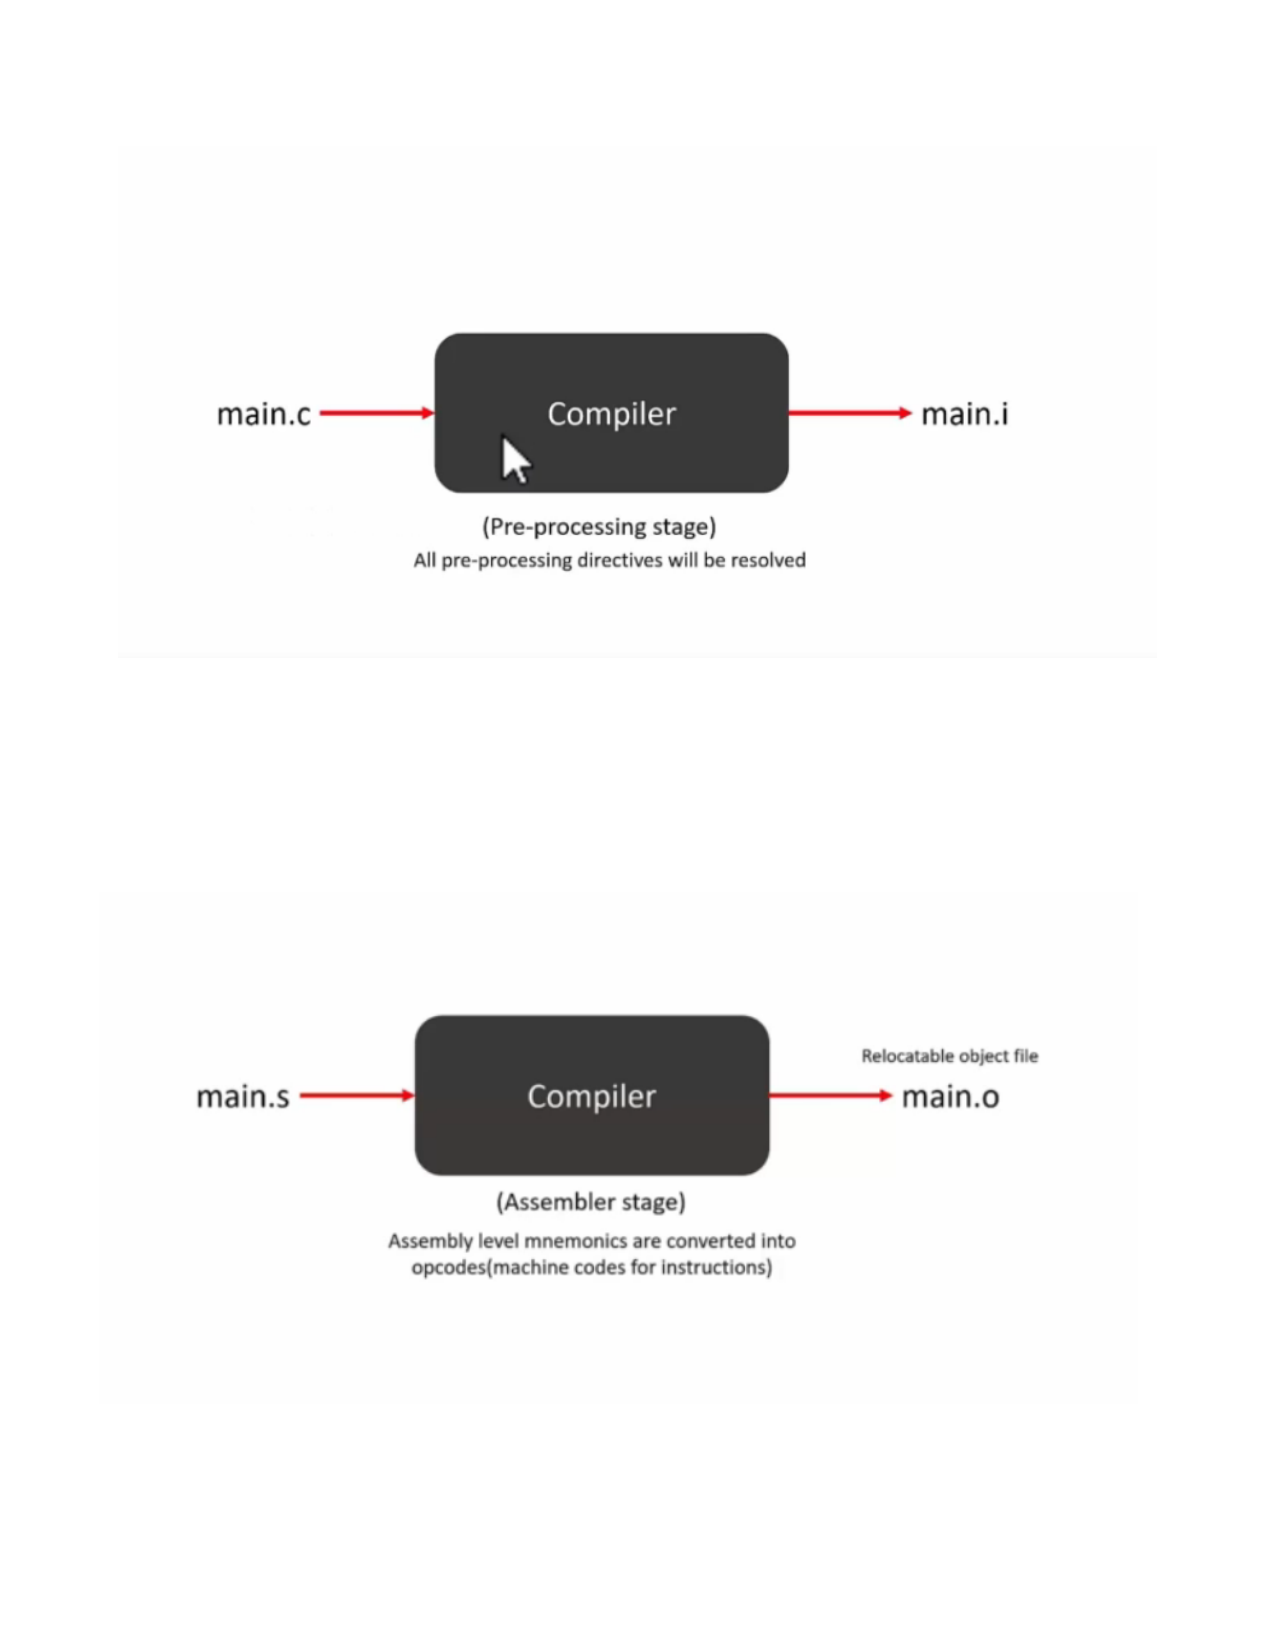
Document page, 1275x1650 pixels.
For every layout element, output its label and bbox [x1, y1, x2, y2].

picture [99, 892, 1139, 1404]
picture [118, 146, 1157, 658]
